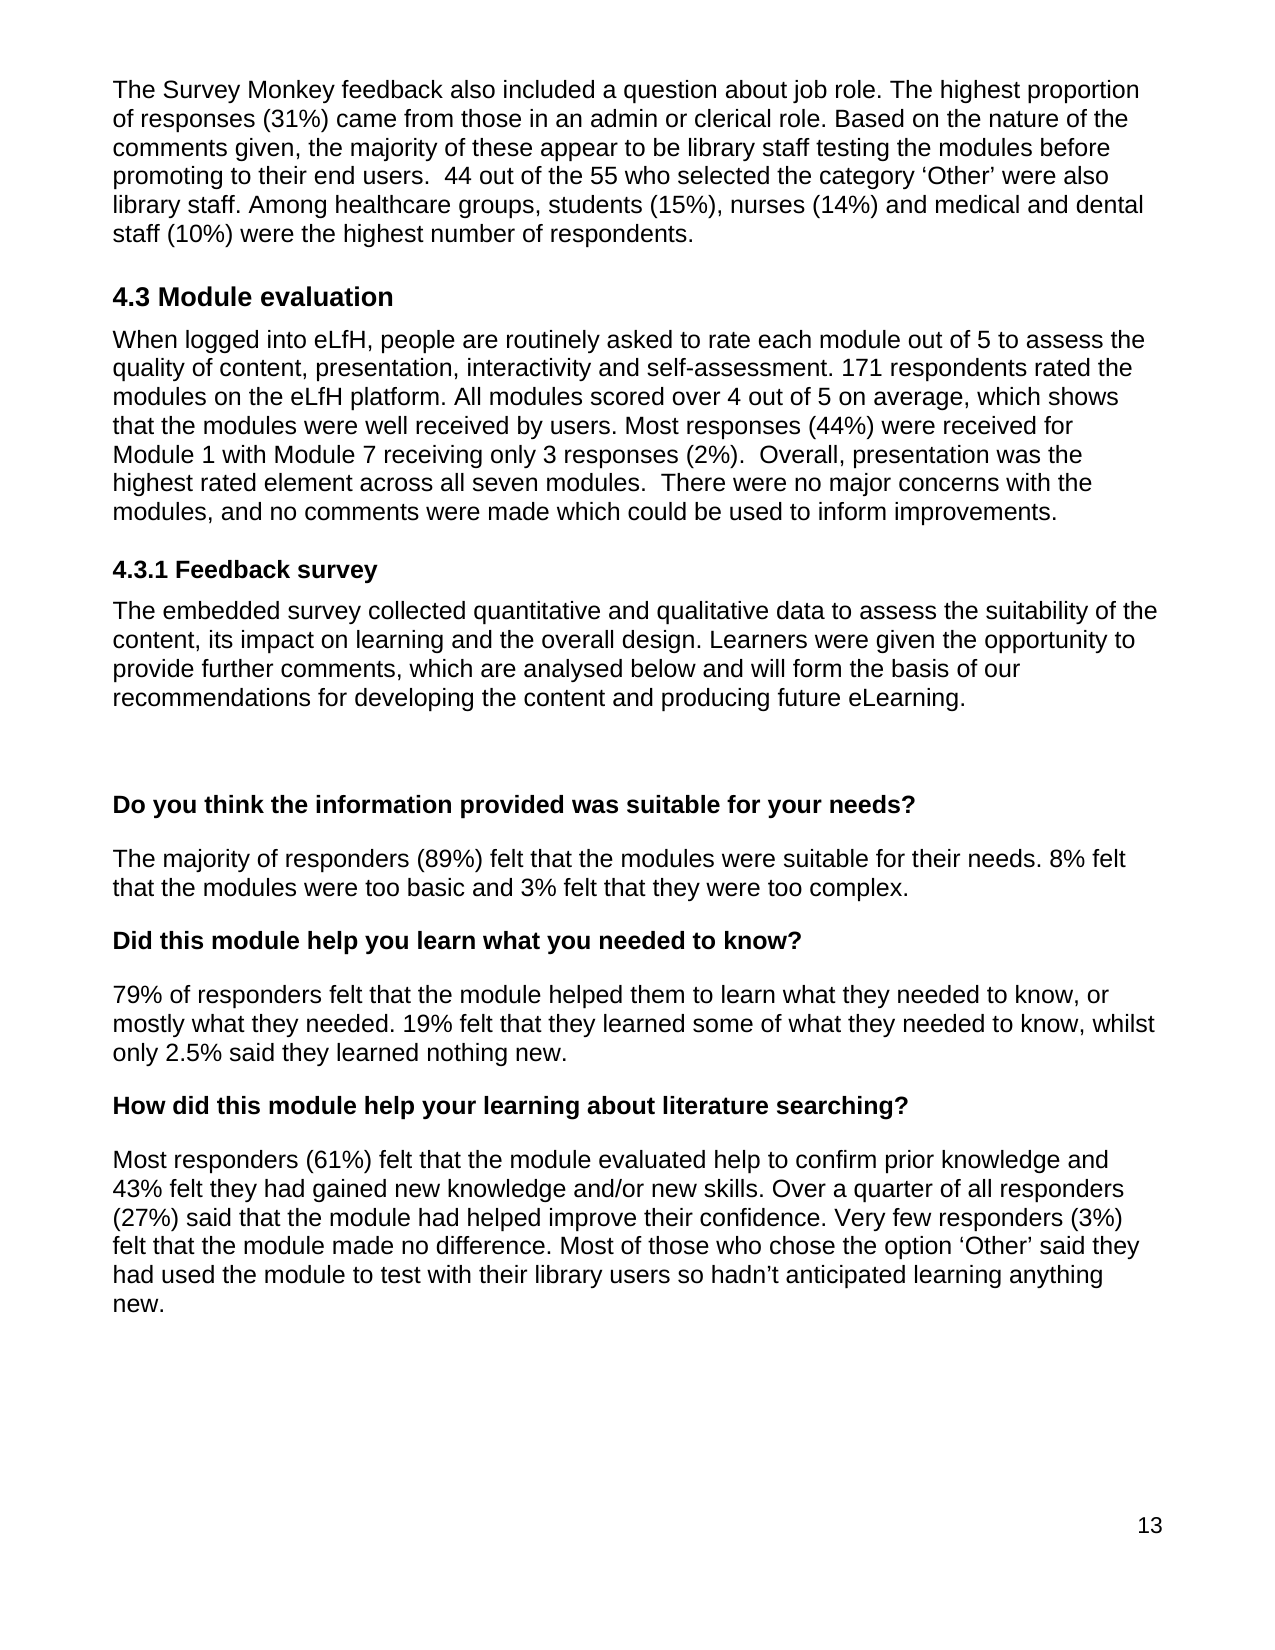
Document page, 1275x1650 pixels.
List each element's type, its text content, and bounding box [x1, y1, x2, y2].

text How did this module help your learning about literature searching? [112, 1091, 1162, 1120]
text Most responders (61%) felt that the module evaluated help to confirm prior knowledge and 43% felt they had gained new knowledge and/or new skills. Over a quarter of all responders (27%) said that the module had helped improve their confidence. Very few responders (3%) felt that the module made no difference. Most of those who chose the option ‘Other’ said they had used the module to test with their library users so hadn’t anticipated learning anything new. [112, 1145, 1162, 1317]
text The majority of responders (89%) felt that the modules were suitable for their needs. 8% felt that the modules were too basic and 3% felt that they were too complex. [112, 844, 1162, 901]
text 79% of responders felt that the module helped them to learn what they needed to know, or mostly what they needed. 19% felt that they learned some of what they needed to know, whilst only 2.5% said they learned nothing new. [112, 980, 1162, 1066]
text Do you think the information provided was suitable for your needs? [112, 790, 1162, 819]
text When logged into eLfH, people are routinely asked to rate each module out of 5 to assess the quality of content, presentation, interactivity and self-assessment. 171 respondents rated the modules on the eLfH platform. All modules scored over 4 out of 5 on average, which shows that the modules were well received by users. Most responses (44%) were received for Module 1 with Module 7 receiving only 3 responses (2%). Overall, presentation was the highest rated element across all seven modules. There were no major concerns with the modules, and no comments were made which could be used to inform improvements. [112, 324, 1162, 526]
text The embedded survey collected quantitative and qualitative data to assess the suitability of the content, its impact on learning and the overall design. Learners were given the opportunity to provide further comments, which are analysed below and will form the basis of our recommendations for developing the content and producing future eLearning. [112, 596, 1162, 711]
text Did this module help you learn what you needed to know? [112, 926, 1162, 955]
subtitle 4.3 Module evaluation [112, 281, 1162, 312]
text The Survey Monkey feedback also included a question about job role. The highest proportion of responses (31%) came from those in an admin or clerical role. Based on the nature of the comments given, the majority of these appear to be library staff testing the modules before promoting to their end users. 44 out of the 55 who selected the category ‘Other’ were also library staff. Among healthcare groups, students (15%), nurses (14%) and medical and dental staff (10%) were the highest number of respondents. [112, 75, 1162, 247]
subtitle 4.3.1 Feedback survey [112, 555, 1162, 584]
